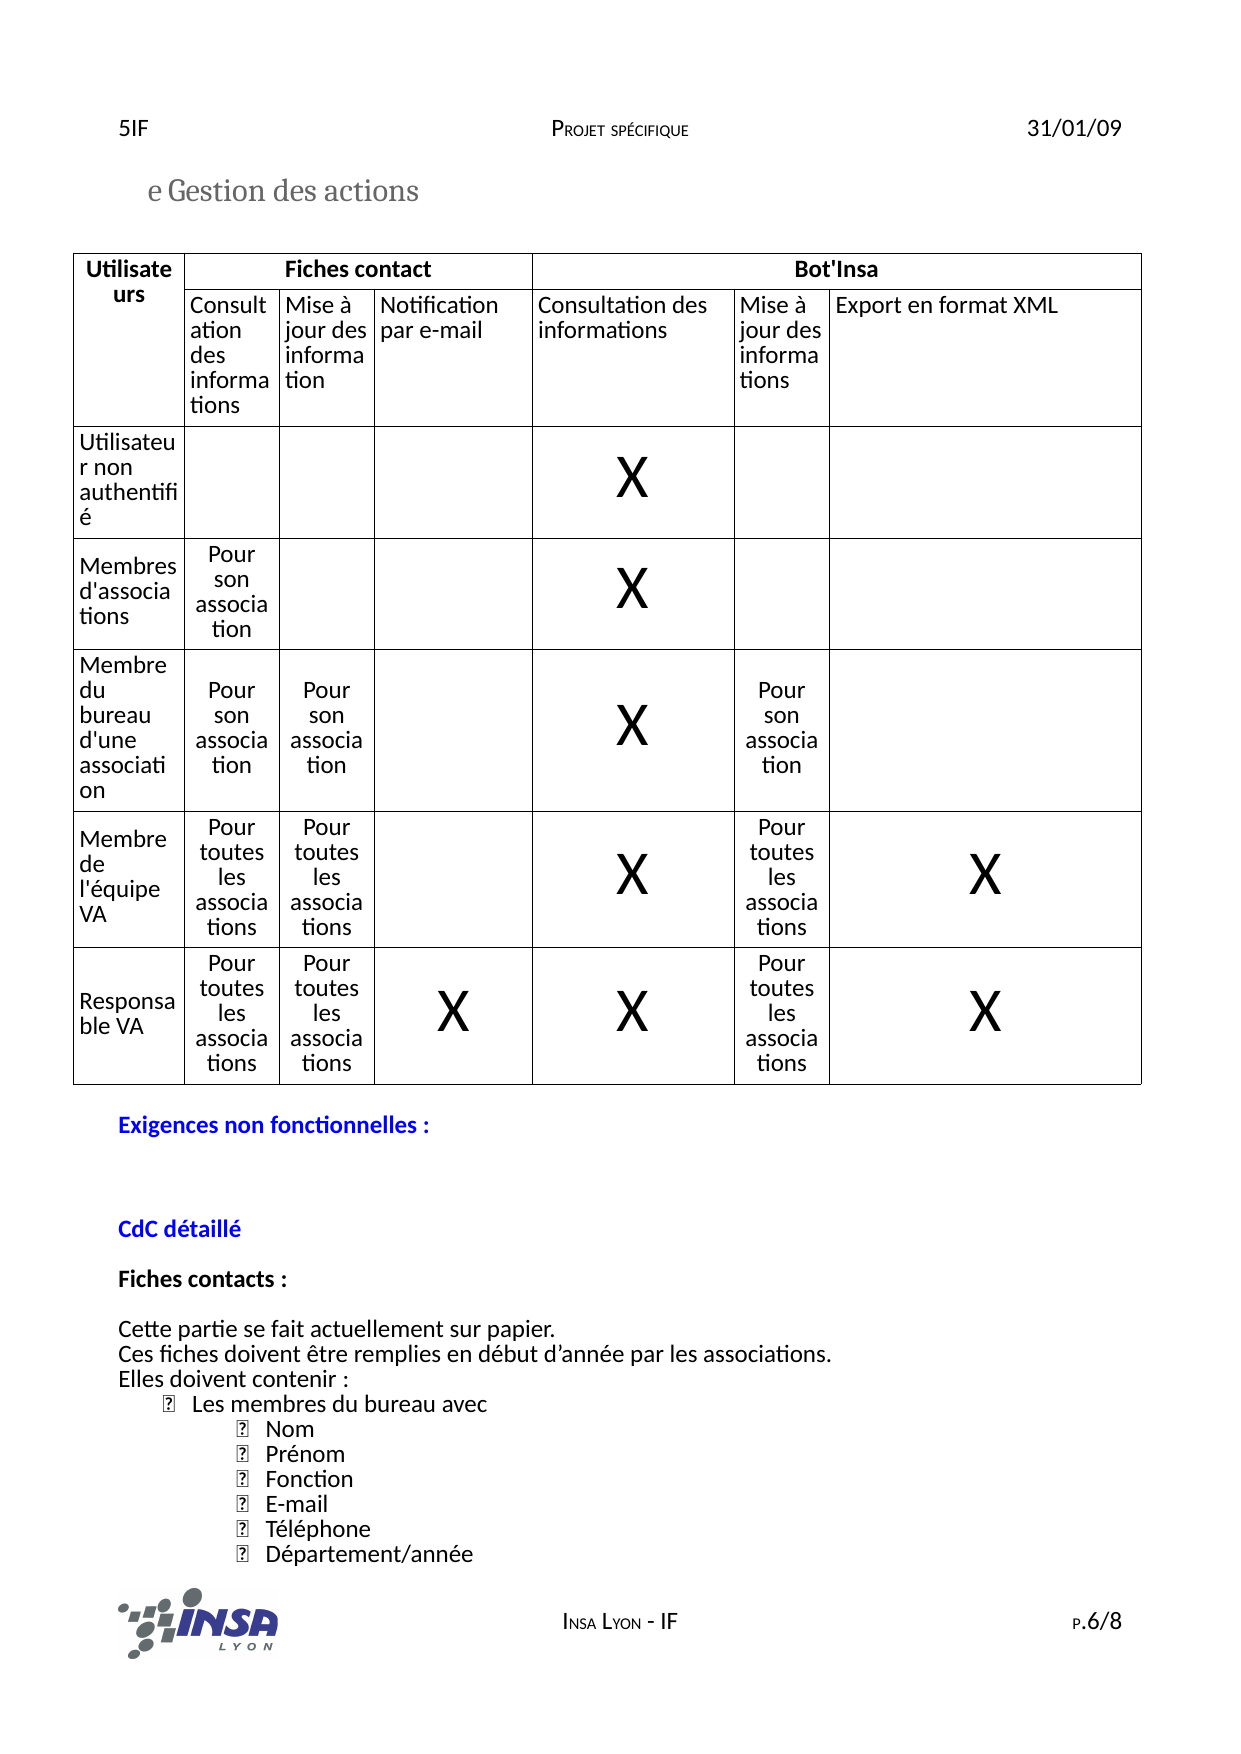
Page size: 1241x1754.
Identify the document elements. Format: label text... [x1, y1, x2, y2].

table_cell Pour toutes les associations [735, 948, 829, 1084]
table_cell X [375, 948, 532, 1084]
table_cell Utilisateur non authentifié [74, 427, 184, 537]
table_cell Pour toutes les associations [280, 948, 374, 1084]
text  Fonction [236, 1469, 1122, 1494]
table_cell Pour toutes les associations [735, 812, 829, 947]
text Cette partie se fait actuellement sur papier. [118, 1319, 1122, 1344]
table_cell Mise à jour des information [280, 290, 374, 426]
text CdC détaillé [118, 1219, 1122, 1244]
subtitle Gestion des actions [118, 173, 1122, 210]
table_header Fiches contact [185, 254, 532, 289]
table_cell X [830, 812, 1141, 947]
table_cell Pour toutes les associations [280, 812, 374, 947]
table_cell Consultation des informations [533, 290, 734, 426]
text  E-mail [236, 1494, 1122, 1519]
table_cell [830, 427, 1141, 537]
table_cell [375, 812, 532, 947]
table_cell [375, 427, 532, 537]
table_cell X [830, 948, 1141, 1084]
table_header Utilisateurs [74, 254, 184, 426]
table_cell Notification par e-mail [375, 290, 532, 426]
table_cell [185, 427, 279, 537]
table_cell Consultation des informations [185, 290, 279, 426]
table_cell X [533, 812, 734, 947]
table_header Bot'Insa [533, 254, 1141, 289]
table_cell Membres d'associations [74, 539, 184, 649]
text Elles doivent contenir : [118, 1369, 1122, 1394]
table_cell Export en format XML [830, 290, 1141, 426]
table_cell X [533, 539, 734, 649]
text  Téléphone [236, 1519, 1122, 1544]
table_cell Pour son association [185, 650, 279, 811]
table_cell [830, 539, 1141, 649]
table_cell Pour son association [280, 650, 374, 811]
text  Prénom [236, 1444, 1122, 1469]
table_cell X [533, 650, 734, 811]
table_cell [375, 539, 532, 649]
picture [118, 1588, 278, 1659]
table_cell Pour son association [735, 650, 829, 811]
table_cell Pour toutes les associations [185, 812, 279, 947]
text  Département/année [236, 1544, 1122, 1569]
table_cell [735, 427, 829, 537]
table_cell Pour son association [185, 539, 279, 649]
table_cell [735, 539, 829, 649]
table_cell [830, 650, 1141, 811]
table_cell X [533, 948, 734, 1084]
table_cell [280, 427, 374, 537]
table_cell X [533, 427, 734, 537]
table_cell Mise à jour des informations [735, 290, 829, 426]
table_cell Membre du bureau d'une association [74, 650, 184, 811]
text  Les membres du bureau avec [162, 1394, 1122, 1419]
text Exigences non fonctionnelles : [118, 1115, 1122, 1140]
table_cell Responsable VA [74, 948, 184, 1084]
table_cell [375, 650, 532, 811]
text Fiches contacts : [118, 1269, 1122, 1294]
table_cell Pour toutes les associations [185, 948, 279, 1084]
text Ces fiches doivent être remplies en début d’année par les associations. [118, 1344, 1122, 1369]
table_cell Membre de l'équipe VA [74, 812, 184, 947]
text  Nom [236, 1419, 1122, 1444]
table_cell [280, 539, 374, 649]
